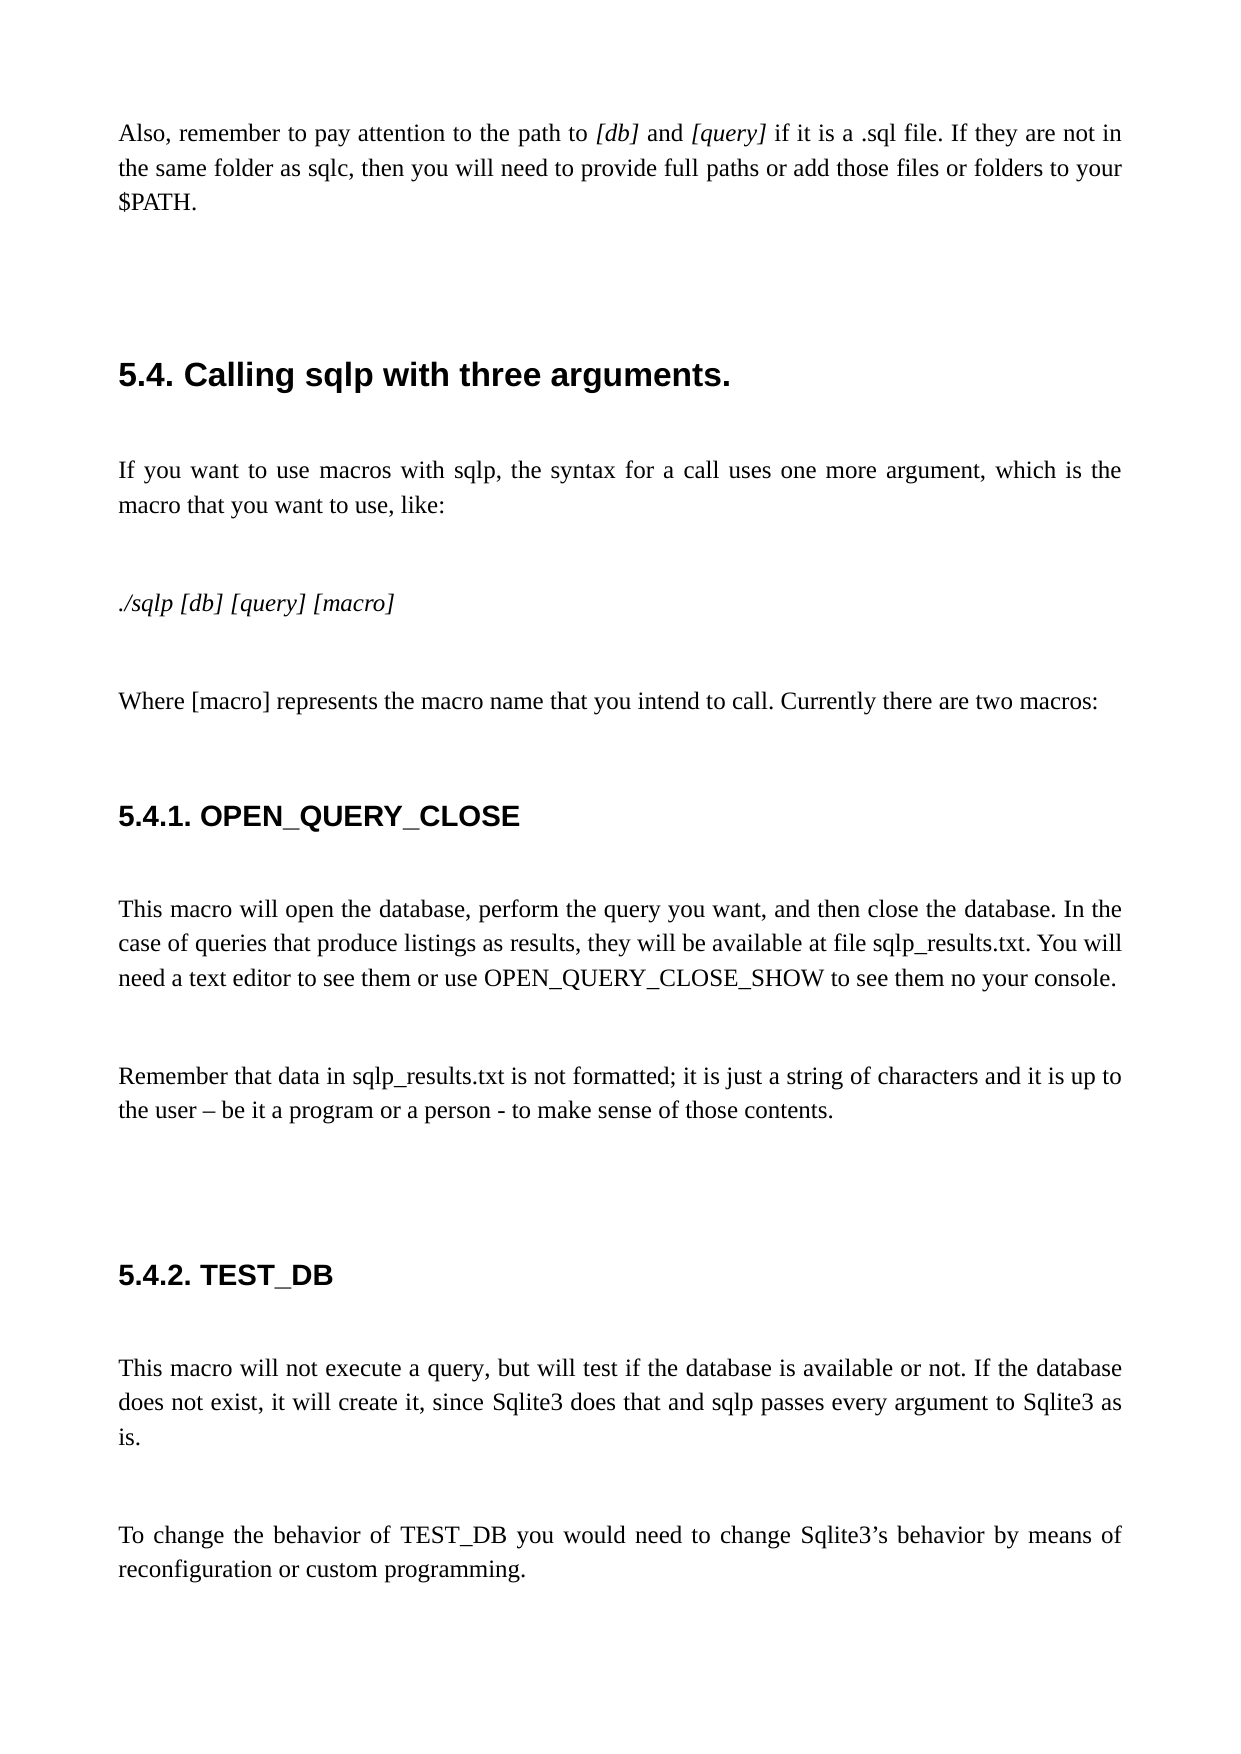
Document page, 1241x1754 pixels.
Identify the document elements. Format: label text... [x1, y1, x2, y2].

text Also, remember to pay attention to the path to [db] and [query] if it is a .sql file. If they are not in the same folder as sqlc, then you will need to provide full paths or add those files or folders to your $PATH. [118, 118, 1122, 216]
text Remember that data in sqlp_results.txt is not formatted; it is just a string of characters and it is up to the user – be it a program or a person - to make sense of those contents. [118, 1061, 1122, 1124]
text Where [macro] represents the macro name that you intend to call. Currently there are two macros: [118, 686, 1122, 715]
subtitle 5.4.2. TEST_DB [118, 1257, 1122, 1291]
text This macro will open the database, perform the query you want, and then close the database. In the case of queries that produce listings as results, they will be available at file sqlp_results.txt. You will need a text editor to see them or use OPEN_QUERY_CLOSE_SHOW to see them no your console. [118, 894, 1122, 992]
subtitle 5.4.1. OPEN_QUERY_CLOSE [118, 799, 1122, 832]
text ./sqlp [db] [query] [macro] [118, 588, 1122, 617]
text To change the behavior of TEST_DB you would need to change Sqlite3’s behavior by means of reconfiguration or custom programming. [118, 1520, 1122, 1583]
text This macro will not execute a query, but will test if the database is available or not. If the database does not exist, it will create it, since Sqlite3 does that and sqlp passes every argument to Sqlite3 as is. [118, 1353, 1122, 1450]
subtitle 5.4. Calling sqlp with three arguments. [118, 355, 1122, 394]
text If you want to use macros with sqlp, the syntax for a call uses one more argument, which is the macro that you want to use, like: [118, 455, 1122, 518]
